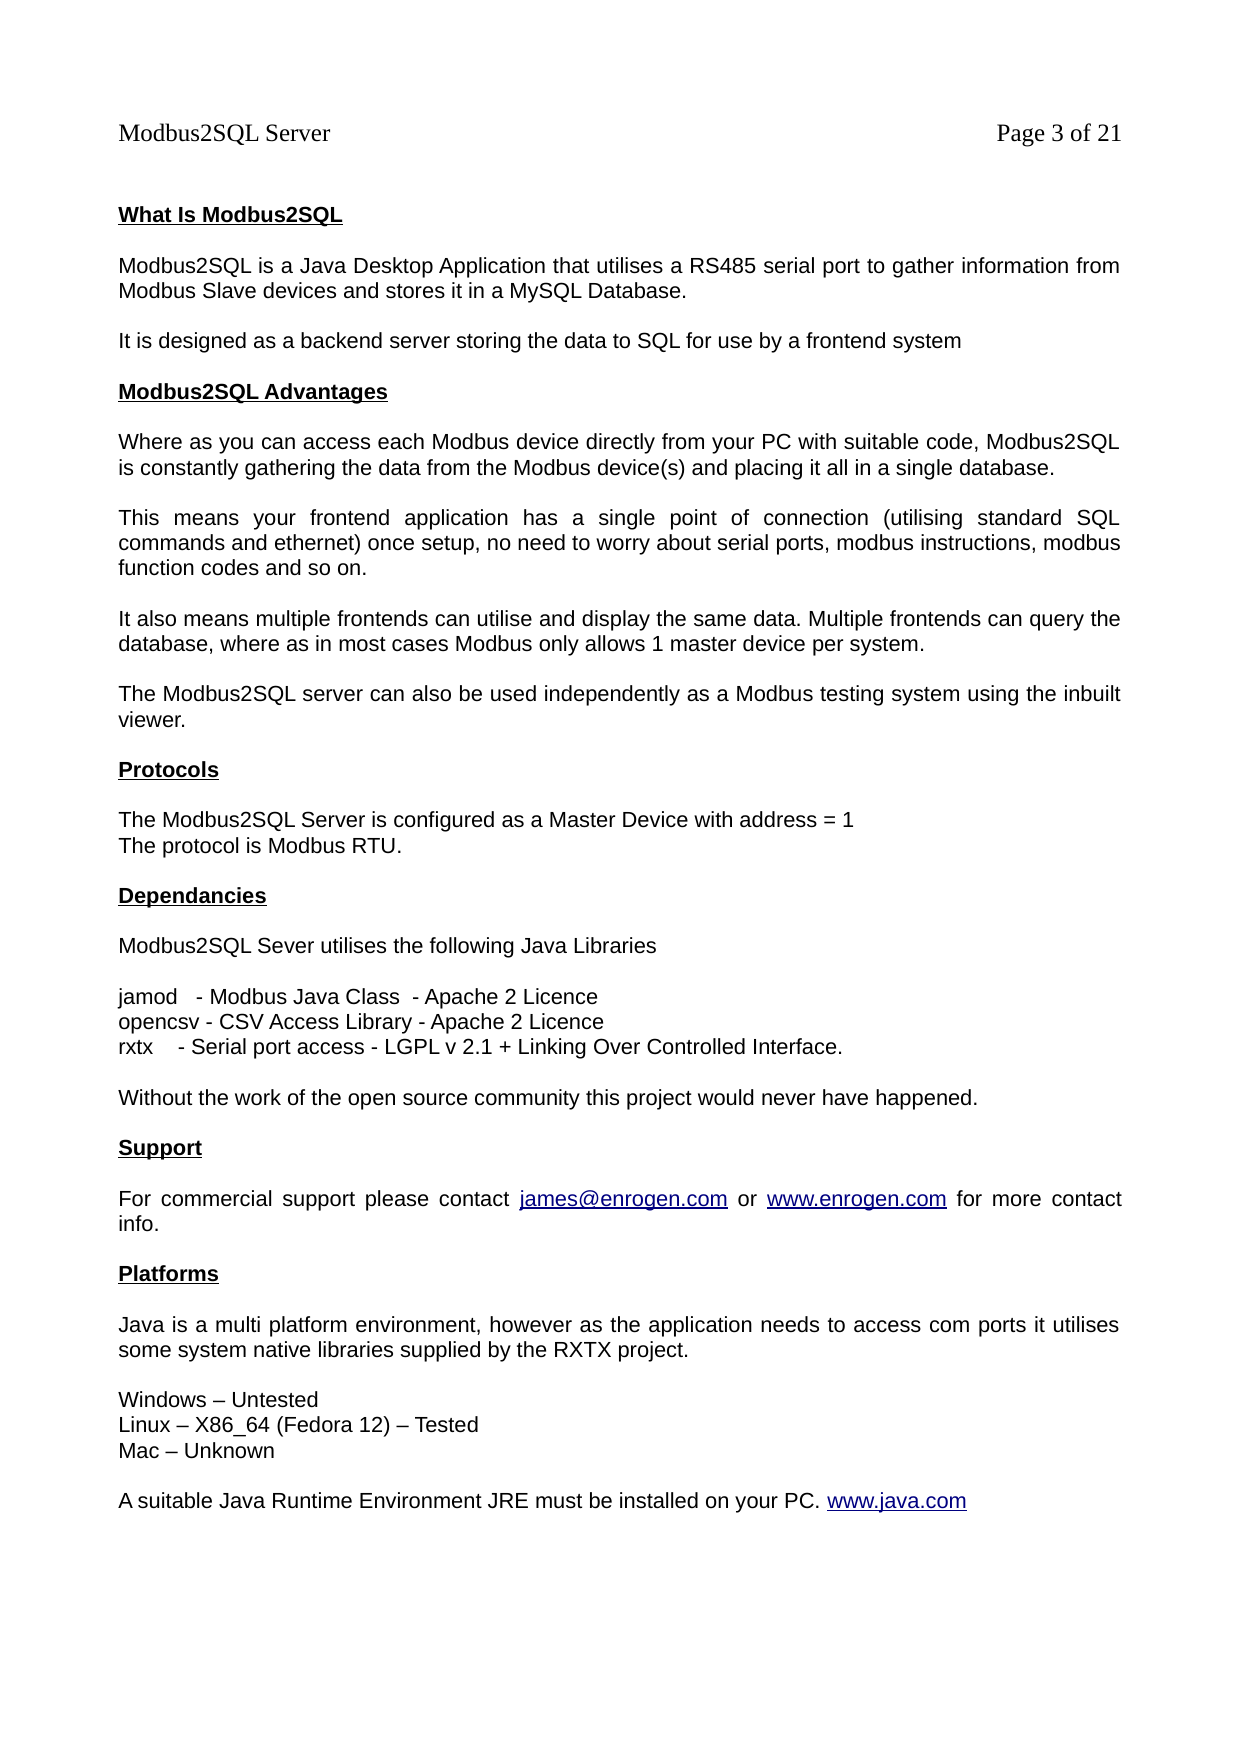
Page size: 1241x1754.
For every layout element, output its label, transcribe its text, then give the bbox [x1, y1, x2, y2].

text opencsv - CSV Access Library - Apache 2 Licence [118, 1009, 1122, 1034]
text Mac – Unknown [118, 1437, 1122, 1463]
text The protocol is Modbus RTU. [118, 832, 1122, 858]
text Without the work of the open source community this project would never have happened. [118, 1084, 1122, 1110]
text For commercial support please contact james@enrogen.com or www.enrogen.com for more contact info. [118, 1185, 1122, 1236]
text Modbus2SQL Advantages [118, 379, 1122, 404]
text Platforms [118, 1261, 1122, 1286]
text Windows – Untested [118, 1387, 1122, 1412]
text jamod - Modbus Java Class - Apache 2 Licence [118, 984, 1122, 1009]
text Java is a multi platform environment, however as the application needs to access com ports it utilises some system native libraries supplied by the RXTX project. [118, 1311, 1122, 1362]
text The Modbus2SQL server can also be used independently as a Modbus testing system using the inbuilt viewer. [118, 681, 1122, 732]
text Protocols [118, 757, 1122, 782]
text rxtx - Serial port access - LGPL v 2.1 + Linking Over Controlled Interface. [118, 1034, 1122, 1059]
text Where as you can access each Modbus device directly from your PC with suitable code, Modbus2SQL is constantly gathering the data from the Modbus device(s) and placing it all in a single database. [118, 429, 1122, 479]
text Linux – X86_64 (Fedora 12) – Tested [118, 1412, 1122, 1437]
text It also means multiple frontends can utilise and display the same data. Multiple frontends can query the database, where as in most cases Modbus only allows 1 master device per system. [118, 606, 1122, 656]
text Dependancies [118, 883, 1122, 908]
text Modbus2SQL is a Java Desktop Application that utilises a RS485 serial port to gather information from Modbus Slave devices and stores it in a MySQL Database. [118, 253, 1122, 303]
text A suitable Java Runtime Environment JRE must be installed on your PC. www.java.com [118, 1488, 1122, 1513]
text It is designed as a backend server storing the data to SQL for use by a frontend system [118, 328, 1122, 353]
text Support [118, 1135, 1122, 1160]
text This means your frontend application has a single point of connection (utilising standard SQL commands and ethernet) once setup, no need to worry about serial ports, modbus instructions, modbus function codes and so on. [118, 505, 1122, 580]
text The Modbus2SQL Server is configured as a Master Device with address = 1 [118, 807, 1122, 832]
text Modbus2SQL Sever utilises the following Java Libraries [118, 933, 1122, 958]
text What Is Modbus2SQL [118, 202, 1122, 227]
